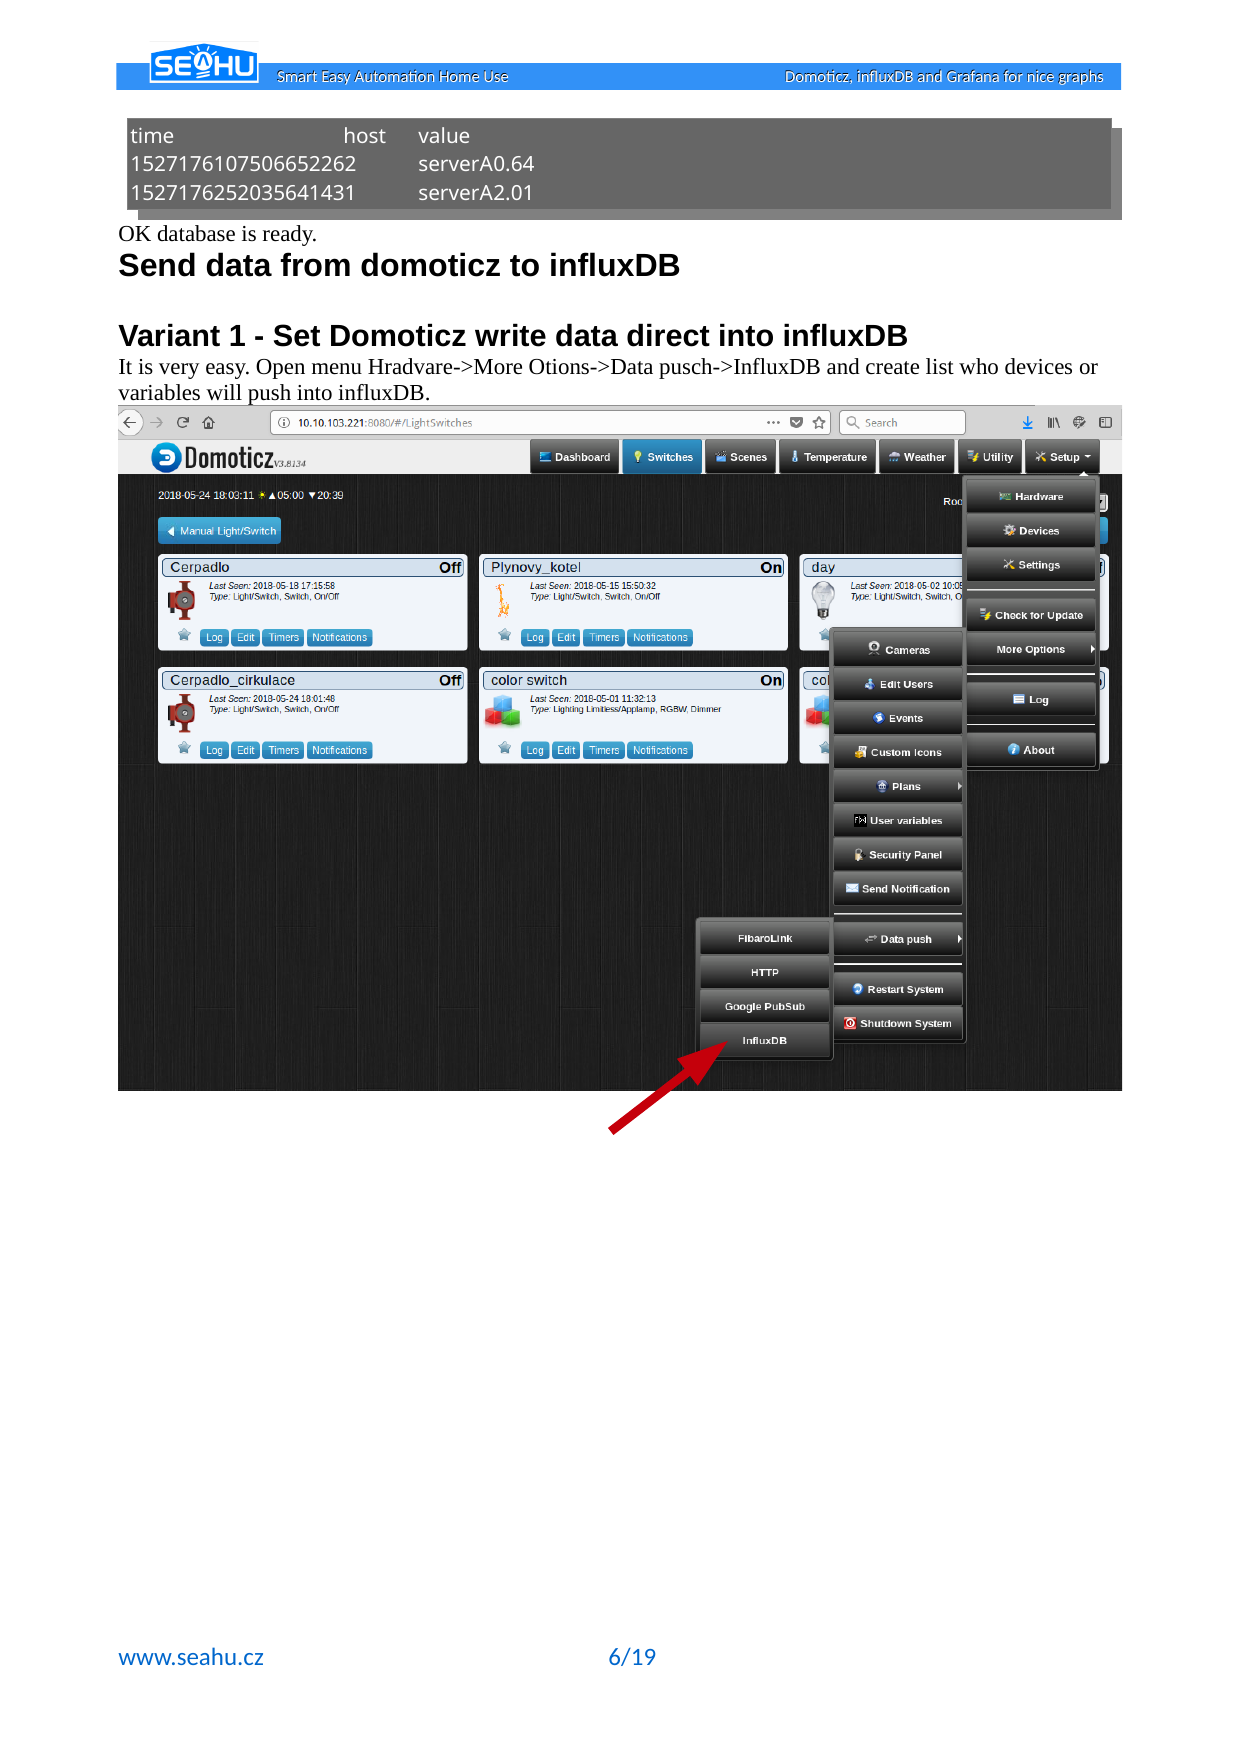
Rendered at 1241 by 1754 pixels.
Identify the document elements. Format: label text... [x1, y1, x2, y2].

text 1527176107506652262 serverA 0.64 [128, 146, 1111, 174]
picture [118, 405, 1123, 1091]
subtitle Send data from domoticz to influxDB [118, 246, 1122, 283]
text It is very easy. Open menu Hradvare->More Otions->Data pusch->InfluxDB and create list who devices or variables will push into influxDB. [118, 353, 1122, 405]
picture [149, 41, 259, 83]
text 1527176252035641431 serverA 2.01 [128, 174, 1111, 209]
subtitle Variant 1 - Set Domoticz write data direct into influxDB [118, 317, 1122, 353]
text OK database is ready. [118, 220, 1122, 246]
text time host value [128, 119, 1111, 146]
